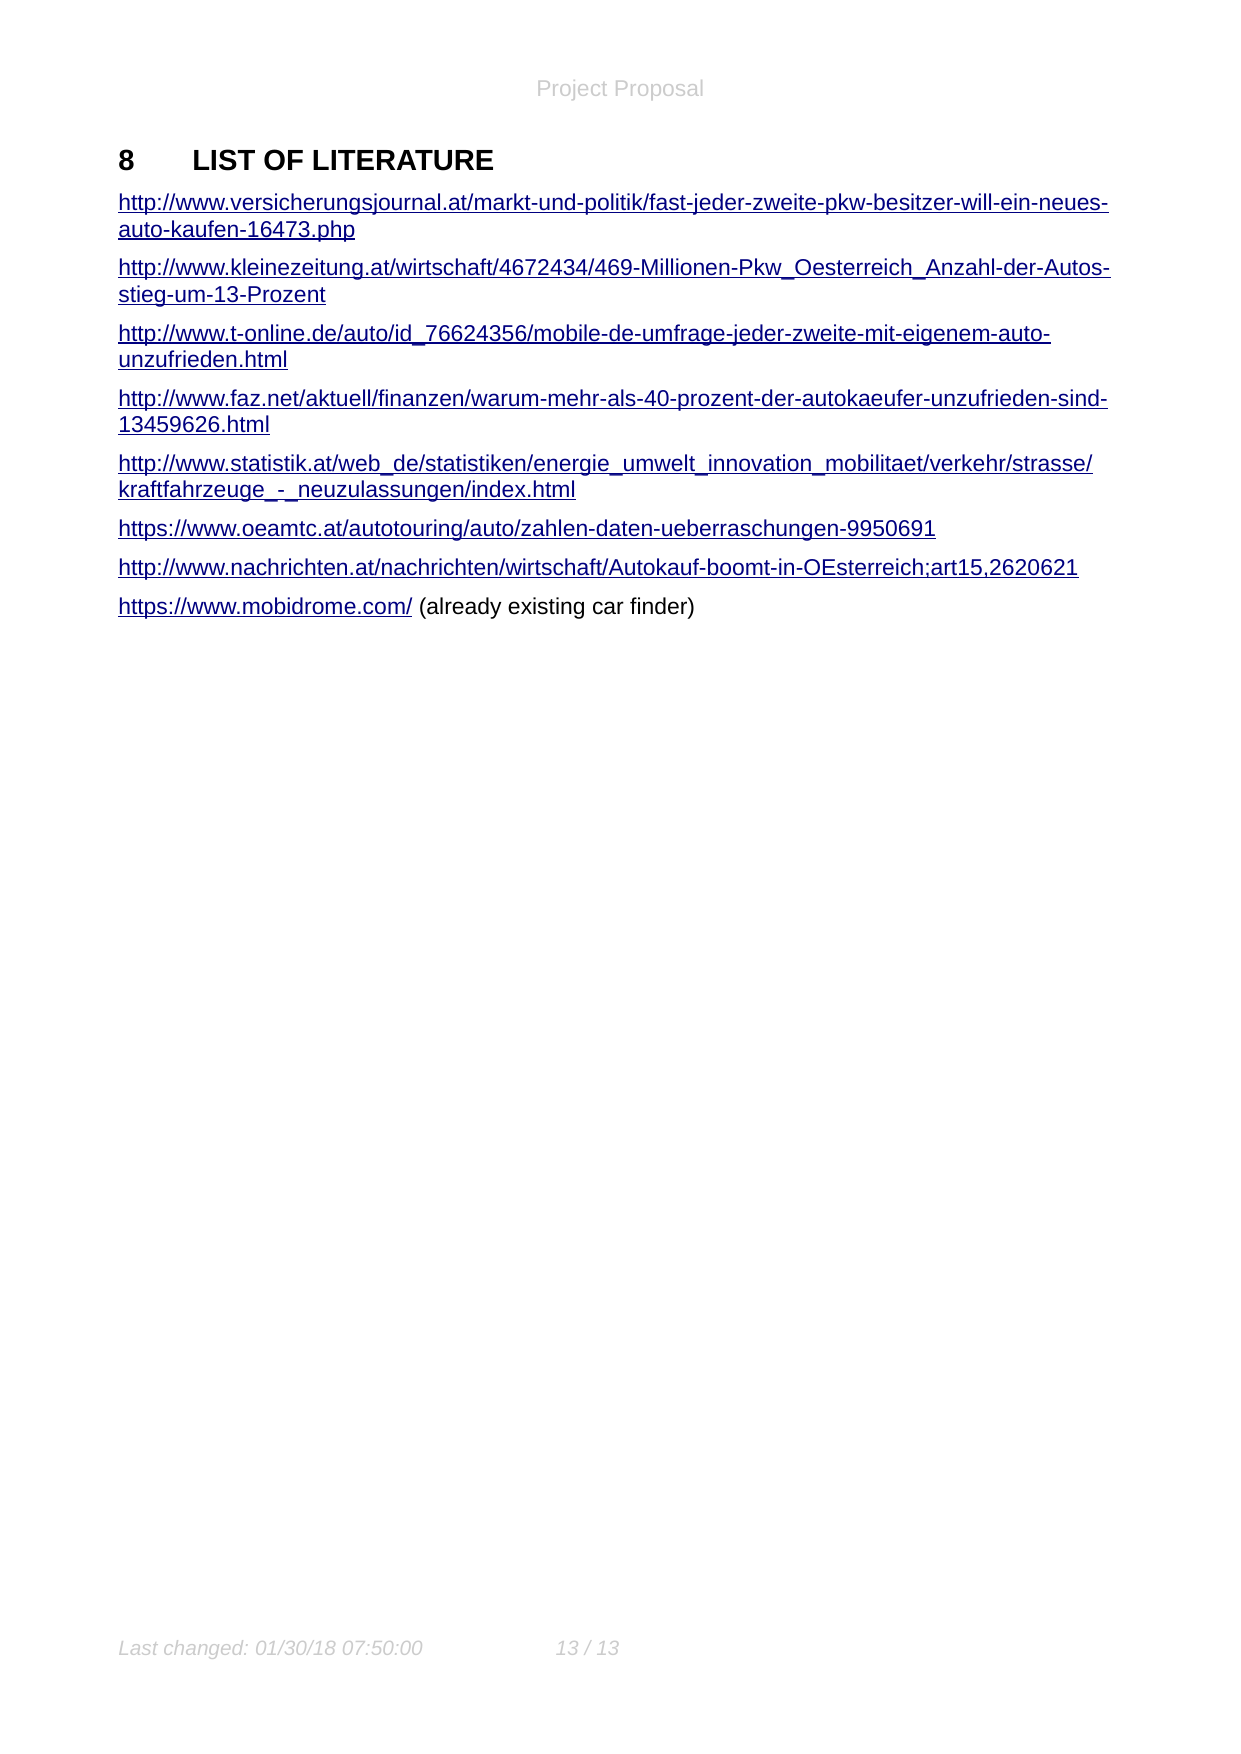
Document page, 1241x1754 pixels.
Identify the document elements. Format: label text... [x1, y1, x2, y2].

text http://www.statistik.at/web_de/statistiken/energie_umwelt_innovation_mobilitaet/verkehr/strasse/kraftfahrzeuge_-_neuzulassungen/index.html [118, 450, 1122, 503]
text http://www.t-online.de/auto/id_76624356/mobile-de-umfrage-jeder-zweite-mit-eigenem-auto-unzufrieden.html [118, 319, 1122, 372]
text http://www.faz.net/aktuell/finanzen/warum-mehr-als-40-prozent-der-autokaeufer-unzufrieden-sind-13459626.html [118, 385, 1122, 437]
text http://www.kleinezeitung.at/wirtschaft/4672434/469-Millionen-Pkw_Oesterreich_Anzahl-der-Autos-stieg-um-13-Prozent [118, 254, 1122, 307]
text http://www.nachrichten.at/nachrichten/wirtschaft/Autokauf-boomt-in-OEsterreich;art15,2620621 [118, 554, 1122, 580]
subtitle List of Literature [118, 143, 1122, 177]
text https://www.oeamtc.at/autotouring/auto/zahlen-daten-ueberraschungen-9950691 [118, 515, 1122, 542]
text https://www.mobidrome.com/ (already existing car finder) [118, 593, 1122, 619]
text http://www.versicherungsjournal.at/markt-und-politik/fast-jeder-zweite-pkw-besitzer-will-ein-neues-auto-kaufen-16473.php [118, 189, 1122, 242]
